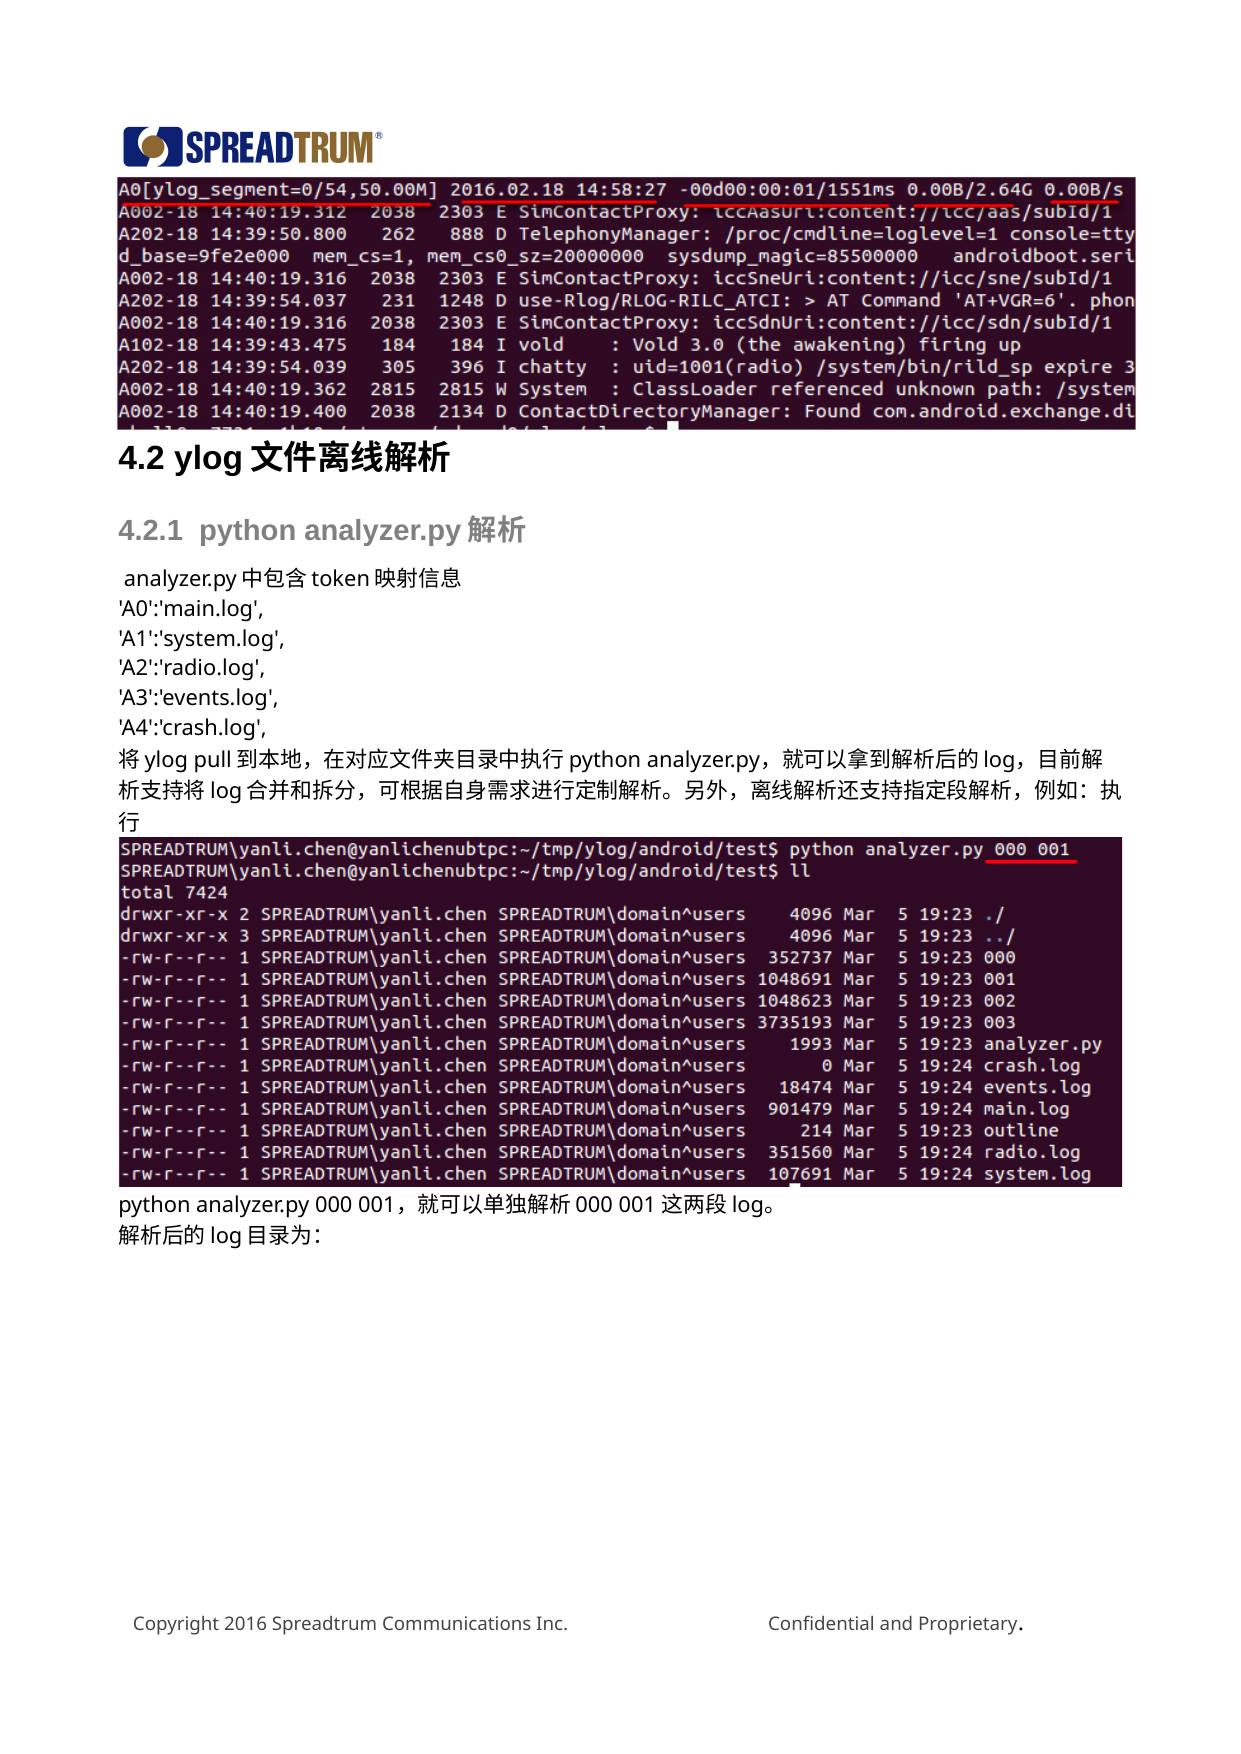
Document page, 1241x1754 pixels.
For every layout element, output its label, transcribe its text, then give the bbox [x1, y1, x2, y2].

text 'A3':'events.log', [118, 682, 1122, 712]
text 'A0':'main.log', [118, 593, 1122, 623]
text 'A1':'system.log', [118, 623, 1122, 652]
picture [115, 176, 1137, 431]
picture [118, 837, 1123, 1187]
text 解析后的log目录为： [118, 1218, 1122, 1250]
text 将ylog pull到本地，在对应文件夹目录中执行python analyzer.py，就可以拿到解析后的log，目前解析支持将log合并和拆分，可根据自身需求进行定制解析。另外，离线解析还支持指定段解析，例如：执行 [118, 742, 1122, 837]
text 'A2':'radio.log', [118, 652, 1122, 682]
picture [120, 123, 386, 168]
text python analyzer.py 000 001，就可以单独解析000 001 这两段log。 [118, 1187, 1122, 1218]
text analyzer.py中包含token映射信息 [118, 561, 1122, 593]
subtitle 4.2 ylog文件离线解析 [118, 431, 1122, 479]
text 'A4':'crash.log', [118, 712, 1122, 742]
subtitle 4.2.1 python analyzer.py解析 [118, 506, 1122, 548]
